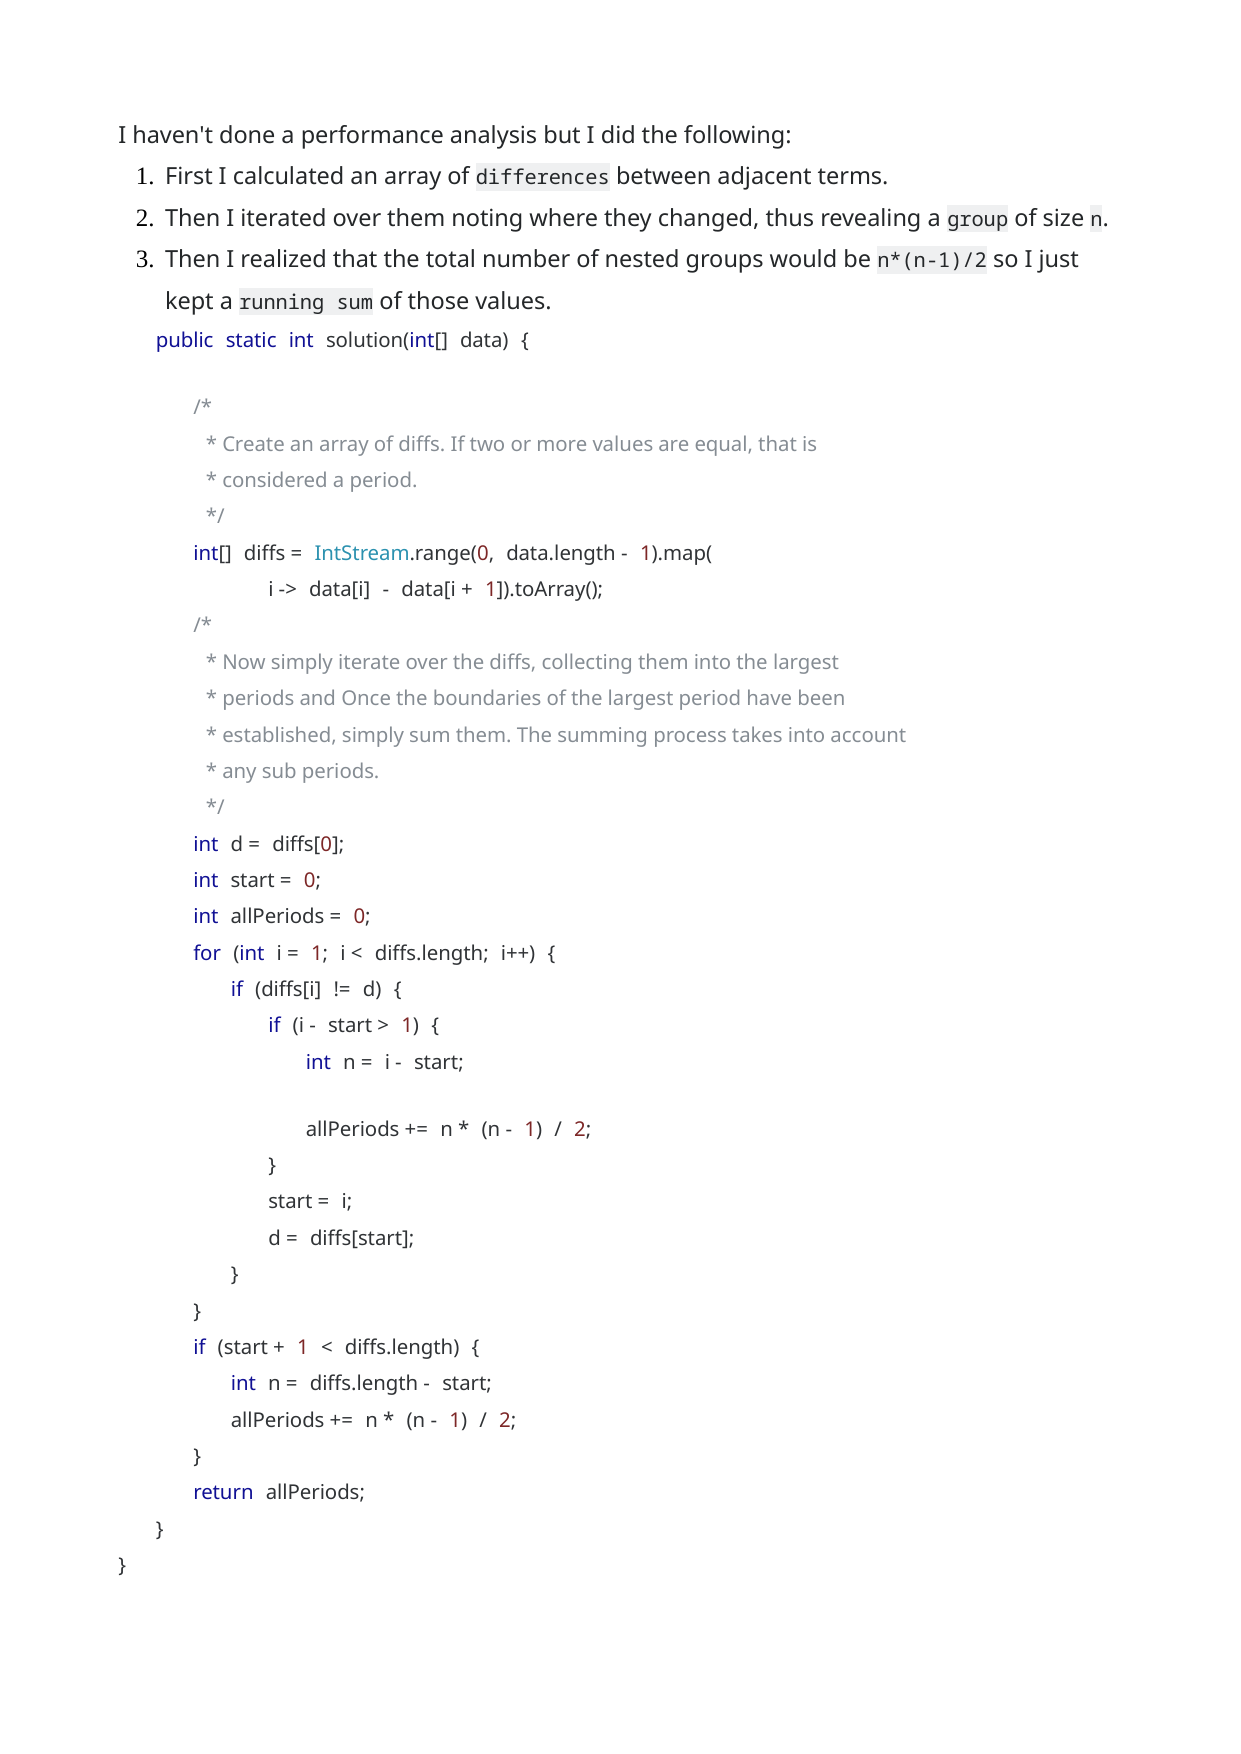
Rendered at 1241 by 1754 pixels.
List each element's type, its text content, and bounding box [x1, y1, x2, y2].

text for (int i = 1; i < diffs.length; i++) { [118, 938, 1122, 966]
list Then I realized that the total number of nested groups would be n*(n-1)/2 so I just kept a running sum of those values. [136, 243, 1122, 316]
list Then I iterated over them noting where they changed, thus revealing a group of size n. [136, 201, 1122, 233]
text int allPeriods = 0; [118, 902, 1122, 930]
text * Now simply iterate over the diffs, collecting them into the largest [118, 647, 1122, 676]
text * considered a period. [118, 466, 1122, 494]
text } [118, 1151, 1122, 1179]
text } [118, 1442, 1122, 1470]
text int n = i - start; [118, 1047, 1122, 1075]
text return allPeriods; [118, 1478, 1122, 1506]
text * Create an array of diffs. If two or more values are equal, that is [118, 429, 1122, 457]
text if (start + 1 < diffs.length) { [118, 1333, 1122, 1361]
text I haven't done a performance analysis but I did the following: [118, 118, 1122, 150]
text } [118, 1296, 1122, 1324]
text */ [118, 502, 1122, 530]
list First I calculated an array of differences between adjacent terms. [136, 160, 1122, 192]
text /* [118, 393, 1122, 421]
text } [118, 1551, 1122, 1578]
text i -> data[i] - data[i + 1]).toArray(); [118, 575, 1122, 603]
text * established, simply sum them. The summing process takes into account [118, 720, 1122, 748]
text d = diffs[start]; [118, 1223, 1122, 1252]
text int[] diffs = IntStream.range(0, data.length - 1).map( [118, 538, 1122, 566]
text /* [118, 611, 1122, 639]
text start = i; [118, 1187, 1122, 1215]
text public static int solution(int[] data) { [118, 326, 1122, 354]
text * periods and Once the boundaries of the largest period have been [118, 684, 1122, 712]
text * any sub periods. [118, 757, 1122, 784]
text int n = diffs.length - start; [118, 1369, 1122, 1397]
text allPeriods += n * (n - 1) / 2; [118, 1114, 1122, 1142]
text int start = 0; [118, 866, 1122, 894]
text if (diffs[i] != d) { [118, 975, 1122, 1003]
text } [118, 1514, 1122, 1542]
text if (i - start > 1) { [118, 1011, 1122, 1039]
text int d = diffs[0]; [118, 829, 1122, 857]
text } [118, 1260, 1122, 1288]
text allPeriods += n * (n - 1) / 2; [118, 1405, 1122, 1433]
text */ [118, 793, 1122, 821]
